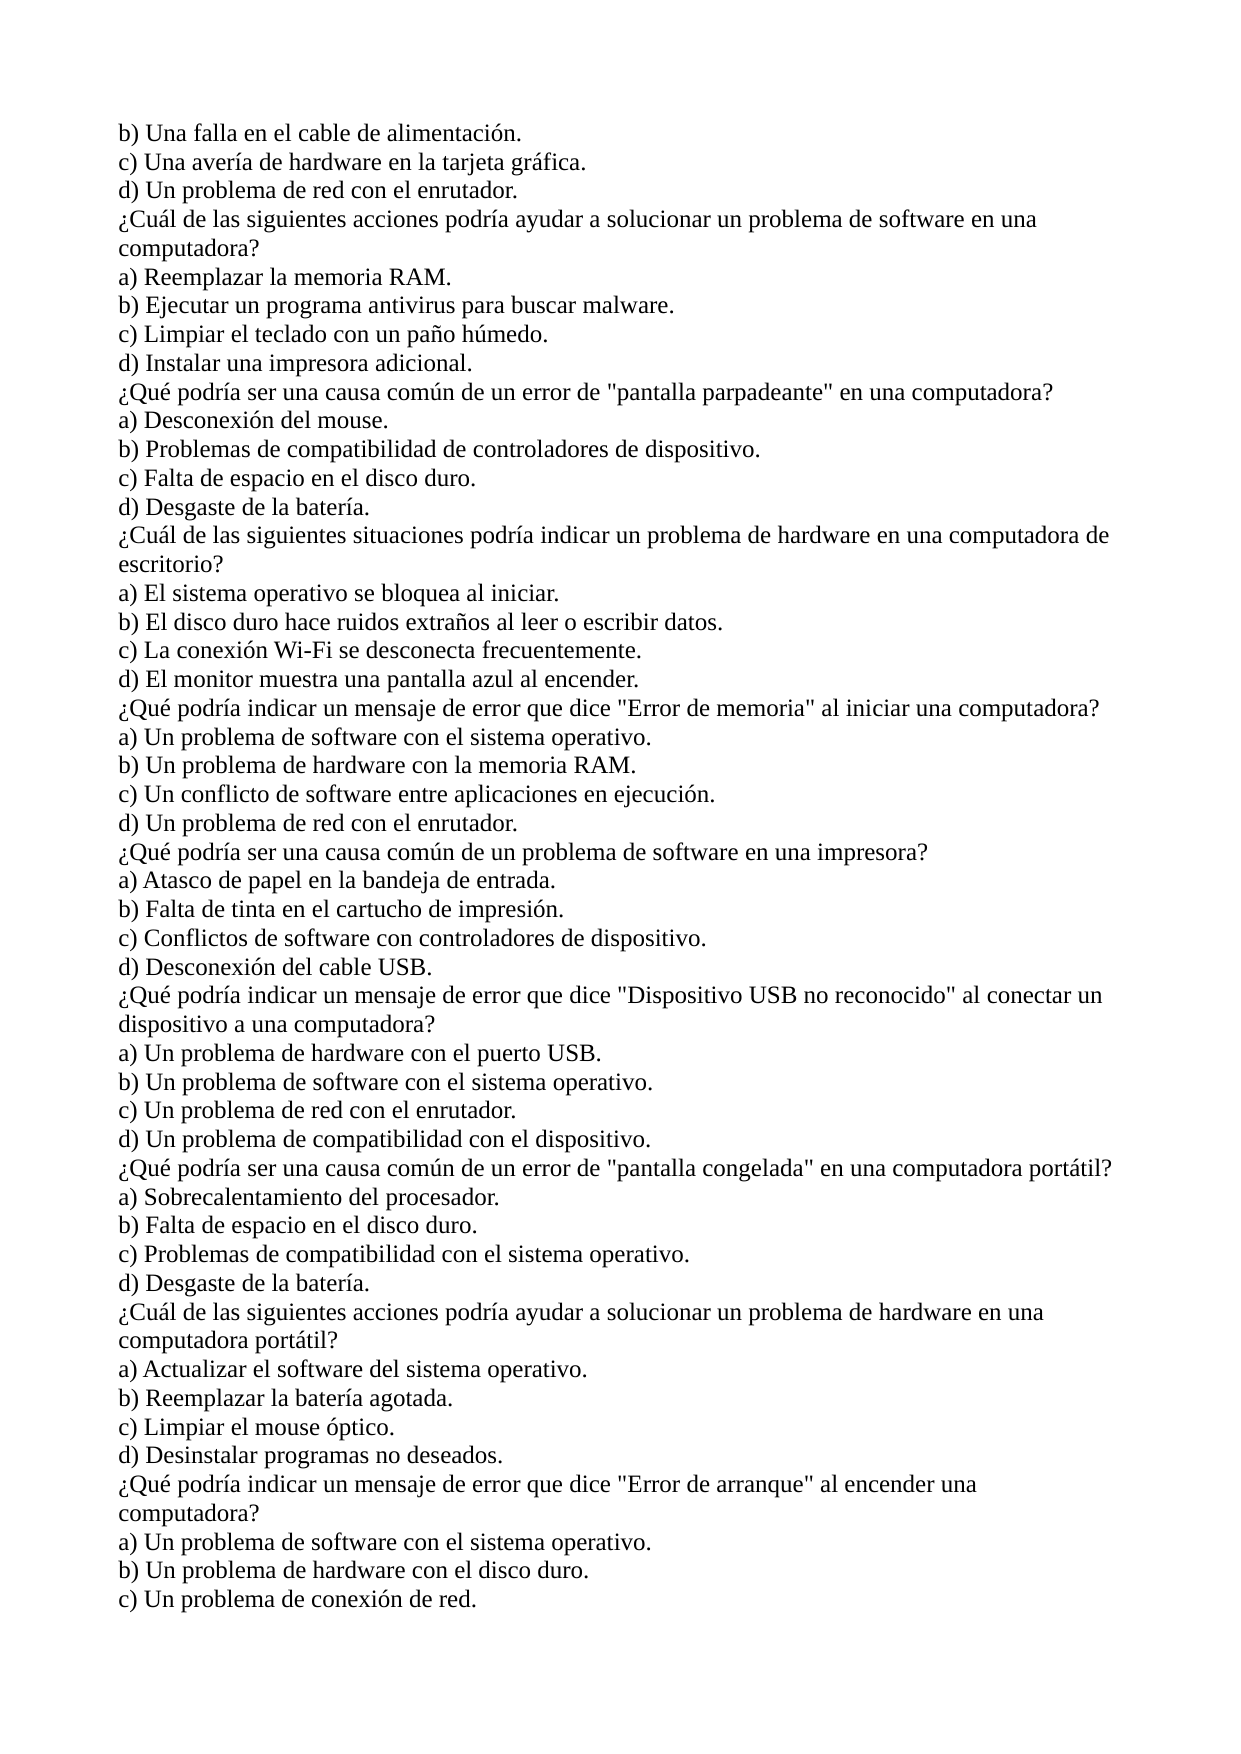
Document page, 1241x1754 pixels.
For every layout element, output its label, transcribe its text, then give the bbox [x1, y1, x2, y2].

text a) Un problema de hardware con el puerto USB. [118, 1038, 1122, 1067]
text b) El disco duro hace ruidos extraños al leer o escribir datos. [118, 607, 1122, 636]
text c) La conexión Wi-Fi se desconecta frecuentemente. [118, 636, 1122, 664]
text b) Un problema de hardware con la memoria RAM. [118, 751, 1122, 779]
text a) Sobrecalentamiento del procesador. [118, 1182, 1122, 1211]
text c) Un problema de conexión de red. [118, 1584, 1122, 1613]
text b) Falta de espacio en el disco duro. [118, 1211, 1122, 1239]
text a) Un problema de software con el sistema operativo. [118, 722, 1122, 751]
text ¿Cuál de las siguientes acciones podría ayudar a solucionar un problema de hardware en una computadora portátil? [118, 1297, 1122, 1354]
text b) Ejecutar un programa antivirus para buscar malware. [118, 291, 1122, 319]
text d) Un problema de red con el enrutador. [118, 808, 1122, 837]
text b) Reemplazar la batería agotada. [118, 1383, 1122, 1412]
text c) Problemas de compatibilidad con el sistema operativo. [118, 1239, 1122, 1268]
text c) Un conflicto de software entre aplicaciones en ejecución. [118, 779, 1122, 808]
text a) Desconexión del mouse. [118, 406, 1122, 434]
text ¿Cuál de las siguientes acciones podría ayudar a solucionar un problema de software en una computadora? [118, 204, 1122, 262]
text ¿Qué podría ser una causa común de un problema de software en una impresora? [118, 837, 1122, 866]
text c) Limpiar el mouse óptico. [118, 1412, 1122, 1441]
text d) Desconexión del cable USB. [118, 952, 1122, 981]
text a) El sistema operativo se bloquea al iniciar. [118, 578, 1122, 607]
text d) Instalar una impresora adicional. [118, 348, 1122, 377]
text a) Un problema de software con el sistema operativo. [118, 1527, 1122, 1556]
text c) Limpiar el teclado con un paño húmedo. [118, 319, 1122, 348]
text d) Un problema de compatibilidad con el dispositivo. [118, 1124, 1122, 1153]
text d) Desgaste de la batería. [118, 492, 1122, 521]
text a) Atasco de papel en la bandeja de entrada. [118, 866, 1122, 894]
text c) Un problema de red con el enrutador. [118, 1096, 1122, 1124]
text b) Problemas de compatibilidad de controladores de dispositivo. [118, 434, 1122, 463]
text a) Reemplazar la memoria RAM. [118, 262, 1122, 291]
text d) El monitor muestra una pantalla azul al encender. [118, 664, 1122, 693]
text ¿Qué podría ser una causa común de un error de "pantalla parpadeante" en una computadora? [118, 377, 1122, 406]
text b) Un problema de hardware con el disco duro. [118, 1556, 1122, 1584]
text c) Conflictos de software con controladores de dispositivo. [118, 923, 1122, 952]
text ¿Qué podría indicar un mensaje de error que dice "Error de memoria" al iniciar una computadora? [118, 693, 1122, 722]
text ¿Qué podría indicar un mensaje de error que dice "Error de arranque" al encender una computadora? [118, 1469, 1122, 1527]
text ¿Qué podría indicar un mensaje de error que dice "Dispositivo USB no reconocido" al conectar un dispositivo a una computadora? [118, 981, 1122, 1038]
text d) Desinstalar programas no deseados. [118, 1441, 1122, 1469]
text b) Una falla en el cable de alimentación. [118, 118, 1122, 147]
text b) Falta de tinta en el cartucho de impresión. [118, 894, 1122, 923]
text c) Falta de espacio en el disco duro. [118, 463, 1122, 492]
text d) Un problema de red con el enrutador. [118, 176, 1122, 204]
text c) Una avería de hardware en la tarjeta gráfica. [118, 147, 1122, 176]
text d) Desgaste de la batería. [118, 1268, 1122, 1297]
text ¿Cuál de las siguientes situaciones podría indicar un problema de hardware en una computadora de escritorio? [118, 521, 1122, 578]
text b) Un problema de software con el sistema operativo. [118, 1067, 1122, 1096]
text ¿Qué podría ser una causa común de un error de "pantalla congelada" en una computadora portátil? [118, 1153, 1122, 1182]
text a) Actualizar el software del sistema operativo. [118, 1354, 1122, 1383]
